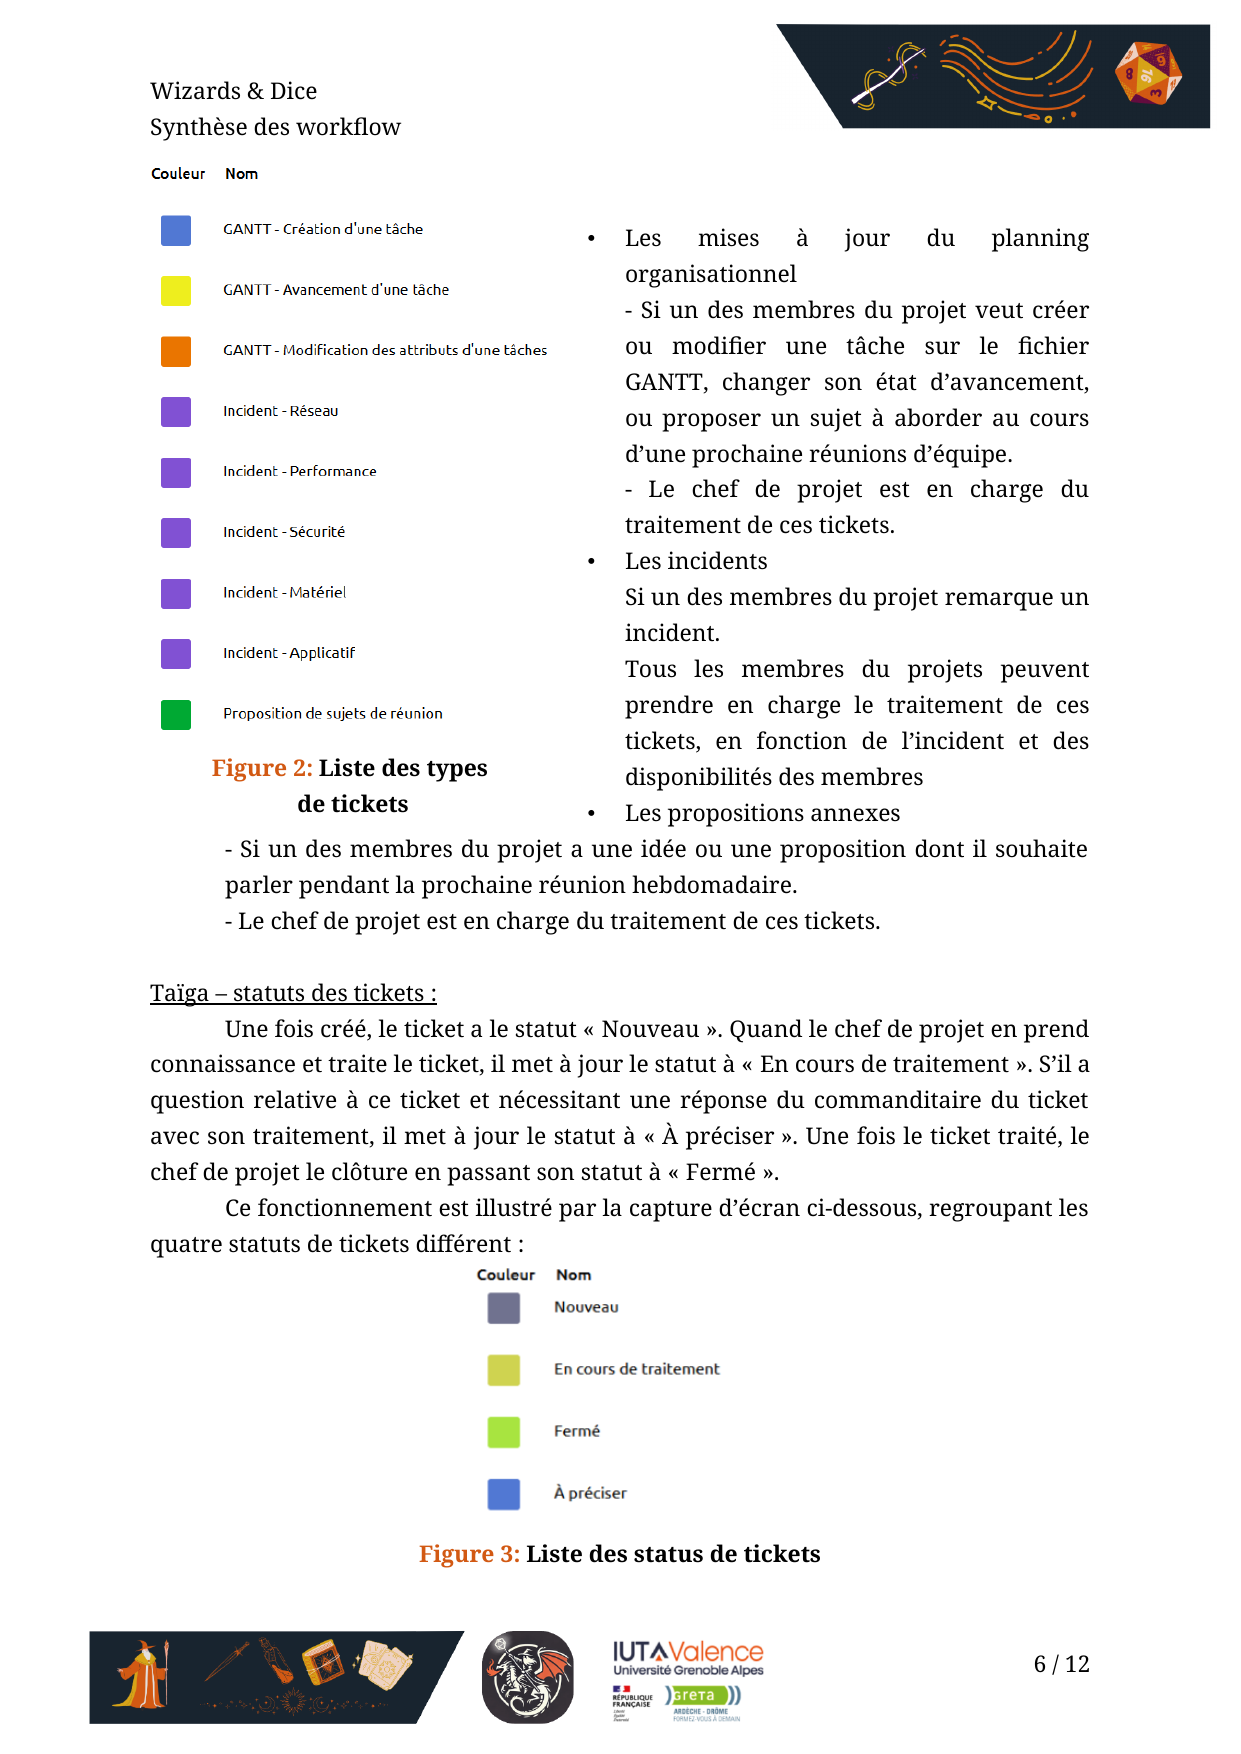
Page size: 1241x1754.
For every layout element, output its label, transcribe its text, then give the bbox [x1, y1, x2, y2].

text Taïga – statuts des tickets : [150, 977, 1090, 1008]
text Ce fonctionnement est illustré par la capture d’écran ci-dessous, regroupant les quatre statuts de tickets différent : [150, 1192, 1090, 1259]
list - Le chef de projet est en charge du traitement de ces tickets. [187, 905, 1090, 936]
text Une fois créé, le ticket a le statut « Nouveau ». Quand le chef de projet en prend connaissance et traite le ticket, il met à jour le statut à « En cours de traitement ». S’il a question relative à ce ticket et nécessitant une réponse du commanditaire du ticket avec son traitement, il met à jour le statut à « À préciser ». Une fois le ticket traité, le chef de projet le clôture en passant son statut à « Fermé ». [150, 1012, 1090, 1187]
list - Si un des membres du projet a une idée ou une proposition dont il souhaite parler pendant la prochaine réunion hebdomadaire. [187, 833, 1090, 900]
picture [470, 1264, 756, 1521]
list Tous les membres du projets peuvent prendre en charge le traitement de ces tickets, en fonction de l’incident et des disponibilités des membres [550, 653, 1090, 792]
text Figure 3: Liste des status de tickets [386, 1277, 854, 1569]
text Figure 2: Liste des types de tickets [150, 736, 550, 819]
list Si un des membres du projet remarque un incident. [550, 581, 1090, 648]
list - Le chef de projet est en charge du traitement de ces tickets. [550, 473, 1090, 541]
picture [81, 1620, 788, 1733]
list Les incidents [550, 545, 1090, 577]
picture [150, 163, 550, 736]
list Les propositions annexes [550, 797, 1090, 828]
list - Si un des membres du projet veut créer ou modifier une tâche sur le fichier GANTT, changer son état d’avancement, ou proposer un sujet à aborder au cours d’une prochaine réunions d’équipe. [550, 294, 1090, 469]
picture [771, 21, 1218, 131]
list Les mises à jour du planning organisationnel [550, 222, 1090, 289]
